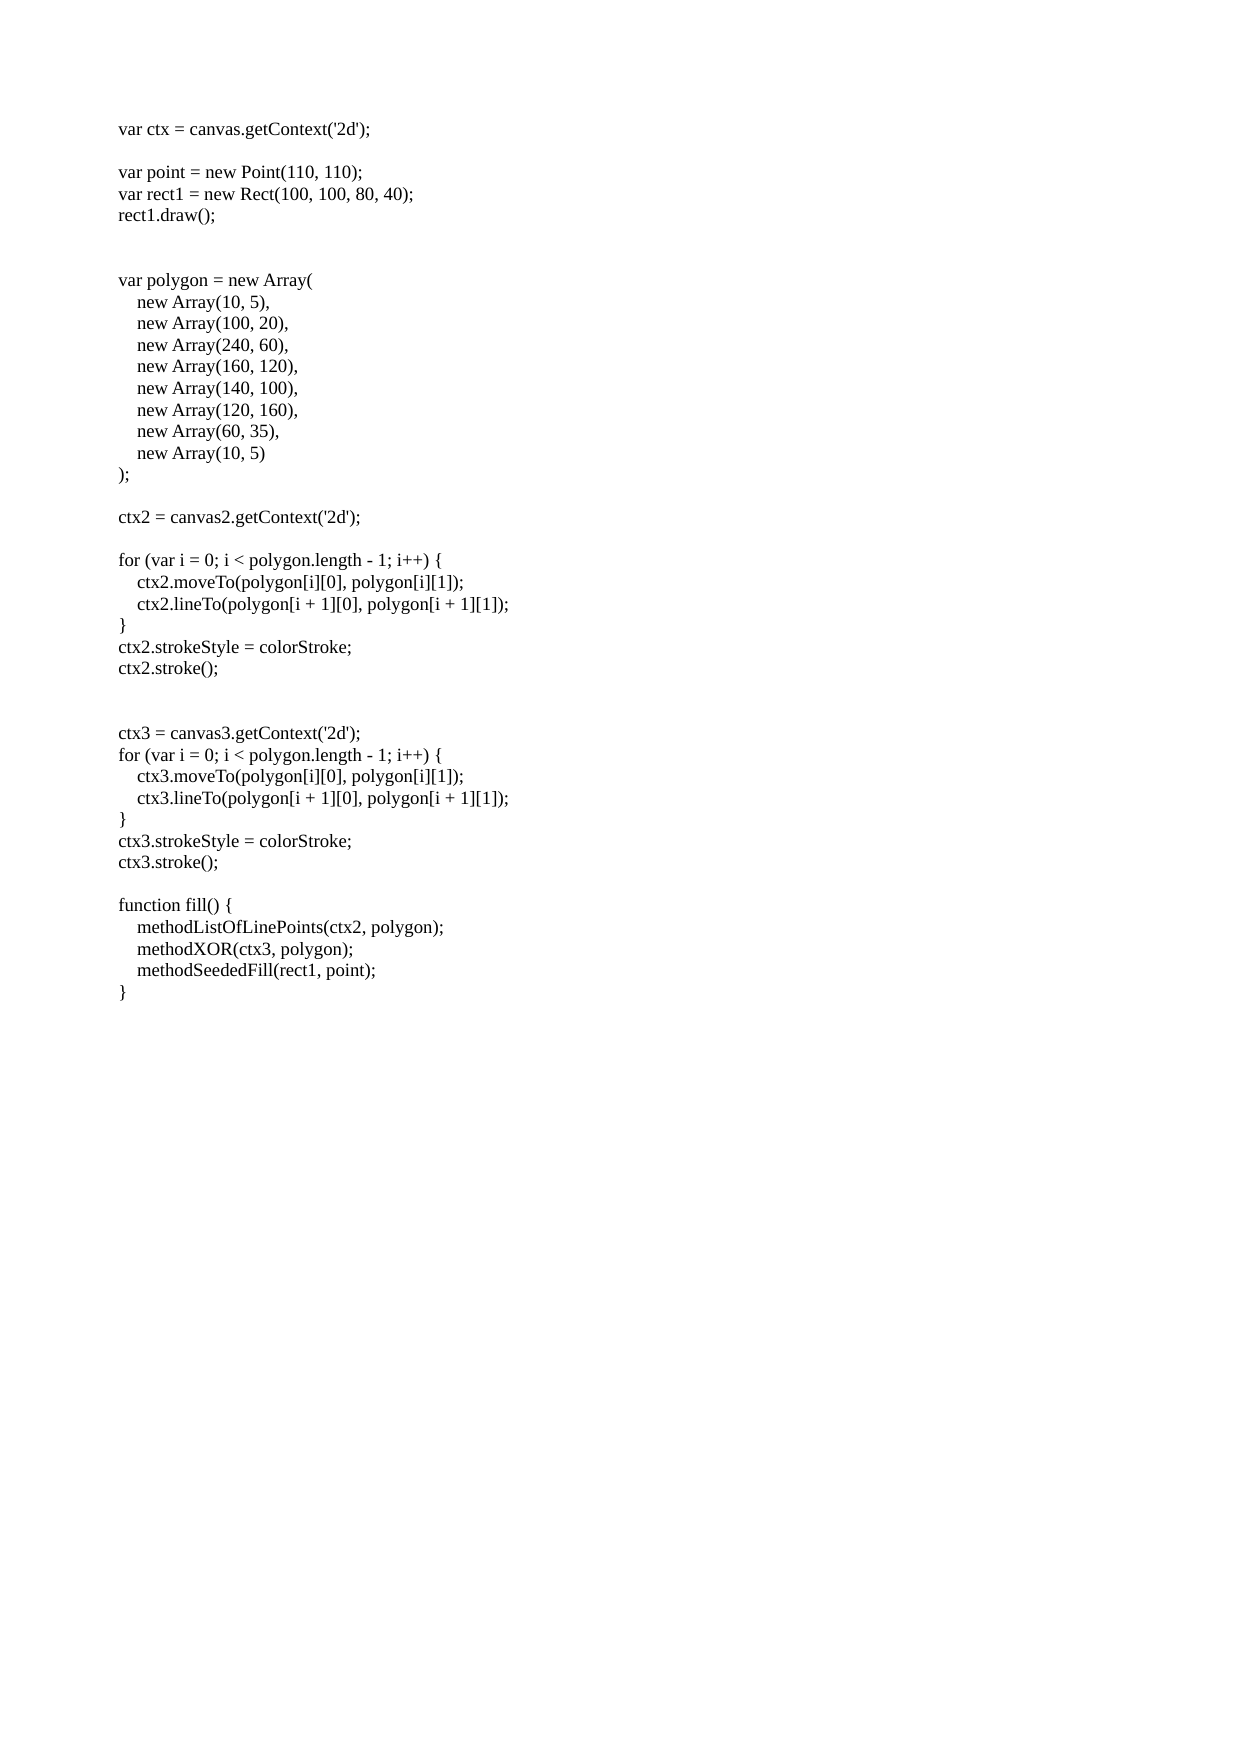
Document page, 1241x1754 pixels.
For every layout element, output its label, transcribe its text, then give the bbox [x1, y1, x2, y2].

text new Array(140, 100), [118, 377, 1122, 398]
text new Array(60, 35), [118, 420, 1122, 442]
text new Array(10, 5) [118, 442, 1122, 463]
text new Array(240, 60), [118, 334, 1122, 355]
text ctx2.moveTo(polygon[i][0], polygon[i][1]); [118, 571, 1122, 592]
text new Array(160, 120), [118, 355, 1122, 377]
text methodListOfLinePoints(ctx2, polygon); [118, 916, 1122, 937]
text ctx3.moveTo(polygon[i][0], polygon[i][1]); [118, 765, 1122, 787]
text var polygon = new Array( [118, 269, 1122, 291]
text } [118, 614, 1122, 636]
text ctx3.stroke(); [118, 851, 1122, 873]
text new Array(100, 20), [118, 312, 1122, 334]
text function fill() { [118, 894, 1122, 916]
text ctx3.strokeStyle = colorStroke; [118, 830, 1122, 851]
text ctx2.lineTo(polygon[i + 1][0], polygon[i + 1][1]); [118, 592, 1122, 614]
text ctx3.lineTo(polygon[i + 1][0], polygon[i + 1][1]); [118, 787, 1122, 808]
text var rect1 = new Rect(100, 100, 80, 40); [118, 183, 1122, 204]
text for (var i = 0; i < polygon.length - 1; i++) { [118, 743, 1122, 765]
text new Array(10, 5), [118, 291, 1122, 312]
text } [118, 981, 1122, 1002]
text ctx3 = canvas3.getContext('2d'); [118, 722, 1122, 743]
text } [118, 808, 1122, 830]
text ctx2.strokeStyle = colorStroke; [118, 636, 1122, 657]
text ctx2.stroke(); [118, 657, 1122, 679]
text new Array(120, 160), [118, 398, 1122, 420]
text var point = new Point(110, 110); [118, 161, 1122, 183]
text for (var i = 0; i < polygon.length - 1; i++) { [118, 549, 1122, 571]
text methodSeededFill(rect1, point); [118, 959, 1122, 981]
text var ctx = canvas.getContext('2d'); [118, 118, 1122, 140]
text ); [118, 463, 1122, 485]
text methodXOR(ctx3, polygon); [118, 937, 1122, 959]
text ctx2 = canvas2.getContext('2d'); [118, 506, 1122, 528]
text rect1.draw(); [118, 204, 1122, 226]
